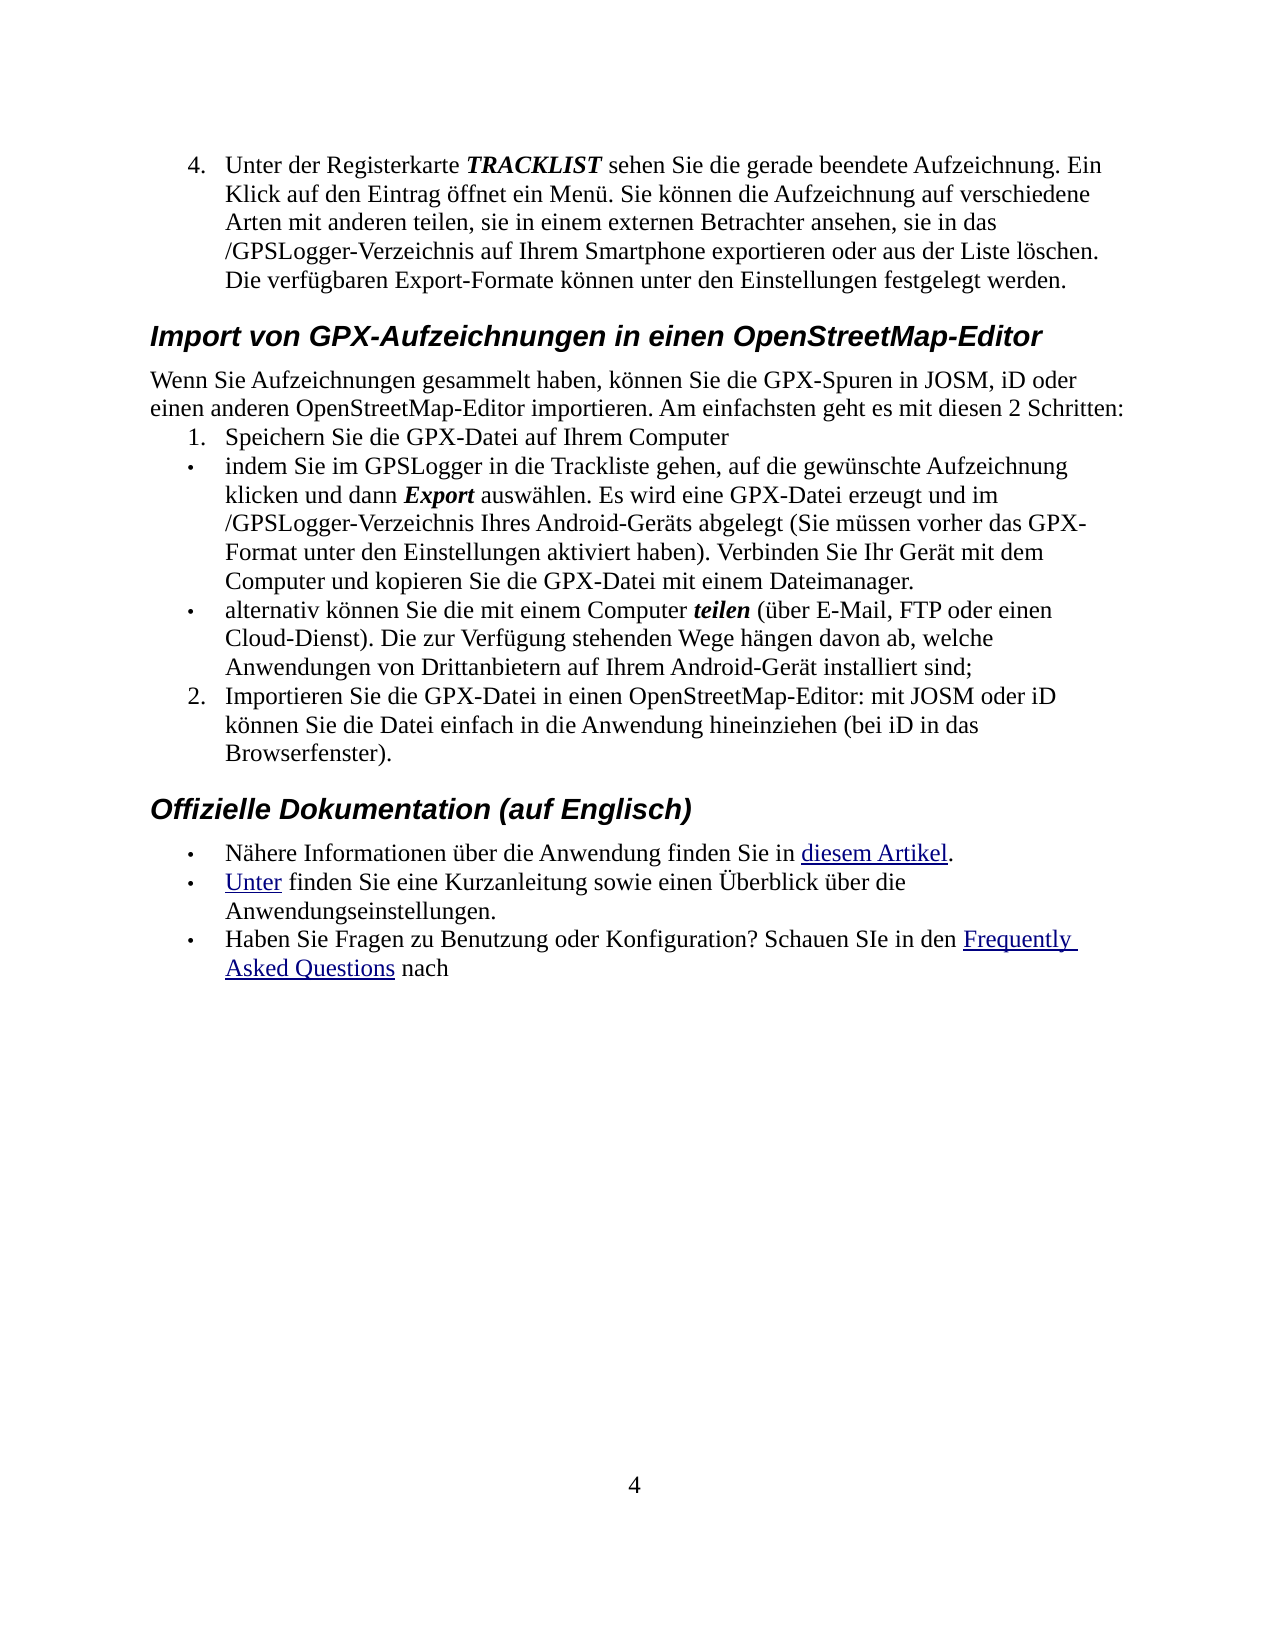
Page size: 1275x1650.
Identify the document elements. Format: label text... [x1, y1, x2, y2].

subtitle Offizielle Dokumentation (auf Englisch) [150, 792, 1125, 826]
list Importieren Sie die GPX-Datei in einen OpenStreetMap-Editor: mit JOSM oder iD können Sie die Datei einfach in die Anwendung hineinziehen (bei iD in das Browserfenster). [187, 681, 1125, 767]
list indem Sie im GPSLogger in die Trackliste gehen, auf die gewünschte Aufzeichnung klicken und dann Export auswählen. Es wird eine GPX-Datei erzeugt und im /GPSLogger-Verzeichnis Ihres Android-Geräts abgelegt (Sie müssen vorher das GPX-Format unter den Einstellungen aktiviert haben). Verbinden Sie Ihr Gerät mit dem Computer und kopieren Sie die GPX-Datei mit einem Dateimanager. [187, 451, 1125, 595]
list alternativ können Sie die mit einem Computer teilen (über E-Mail, FTP oder einen Cloud-Dienst). Die zur Verfügung stehenden Wege hängen davon ab, welche Anwendungen von Drittanbietern auf Ihrem Android-Gerät installiert sind; [187, 595, 1125, 681]
list Haben Sie Fragen zu Benutzung oder Konfiguration? Schauen SIe in den Frequently Asked Questions nach [187, 924, 1125, 982]
text Wenn Sie Aufzeichnungen gesammelt haben, können Sie die GPX-Spuren in JOSM, iD oder einen anderen OpenStreetMap-Editor importieren. Am einfachsten geht es mit diesen 2 Schritten: [150, 365, 1125, 422]
list Unter der Registerkarte TRACKLIST sehen Sie die gerade beendete Aufzeichnung. Ein Klick auf den Eintrag öffnet ein Menü. Sie können die Aufzeichnung auf verschiedene Arten mit anderen teilen, sie in einem externen Betrachter ansehen, sie in das /GPSLogger-Verzeichnis auf Ihrem Smartphone exportieren oder aus der Liste löschen. Die verfügbaren Export-Formate können unter den Einstellungen festgelegt werden. [187, 150, 1125, 294]
list Nähere Informationen über die Anwendung finden Sie in diesem Artikel. [187, 838, 1125, 867]
list Unter finden Sie eine Kurzanleitung sowie einen Überblick über die Anwendungseinstellungen. [187, 867, 1125, 924]
subtitle Import von GPX-Aufzeichnungen in einen OpenStreetMap-Editor [150, 319, 1125, 352]
list Speichern Sie die GPX-Datei auf Ihrem Computer [187, 422, 1125, 451]
